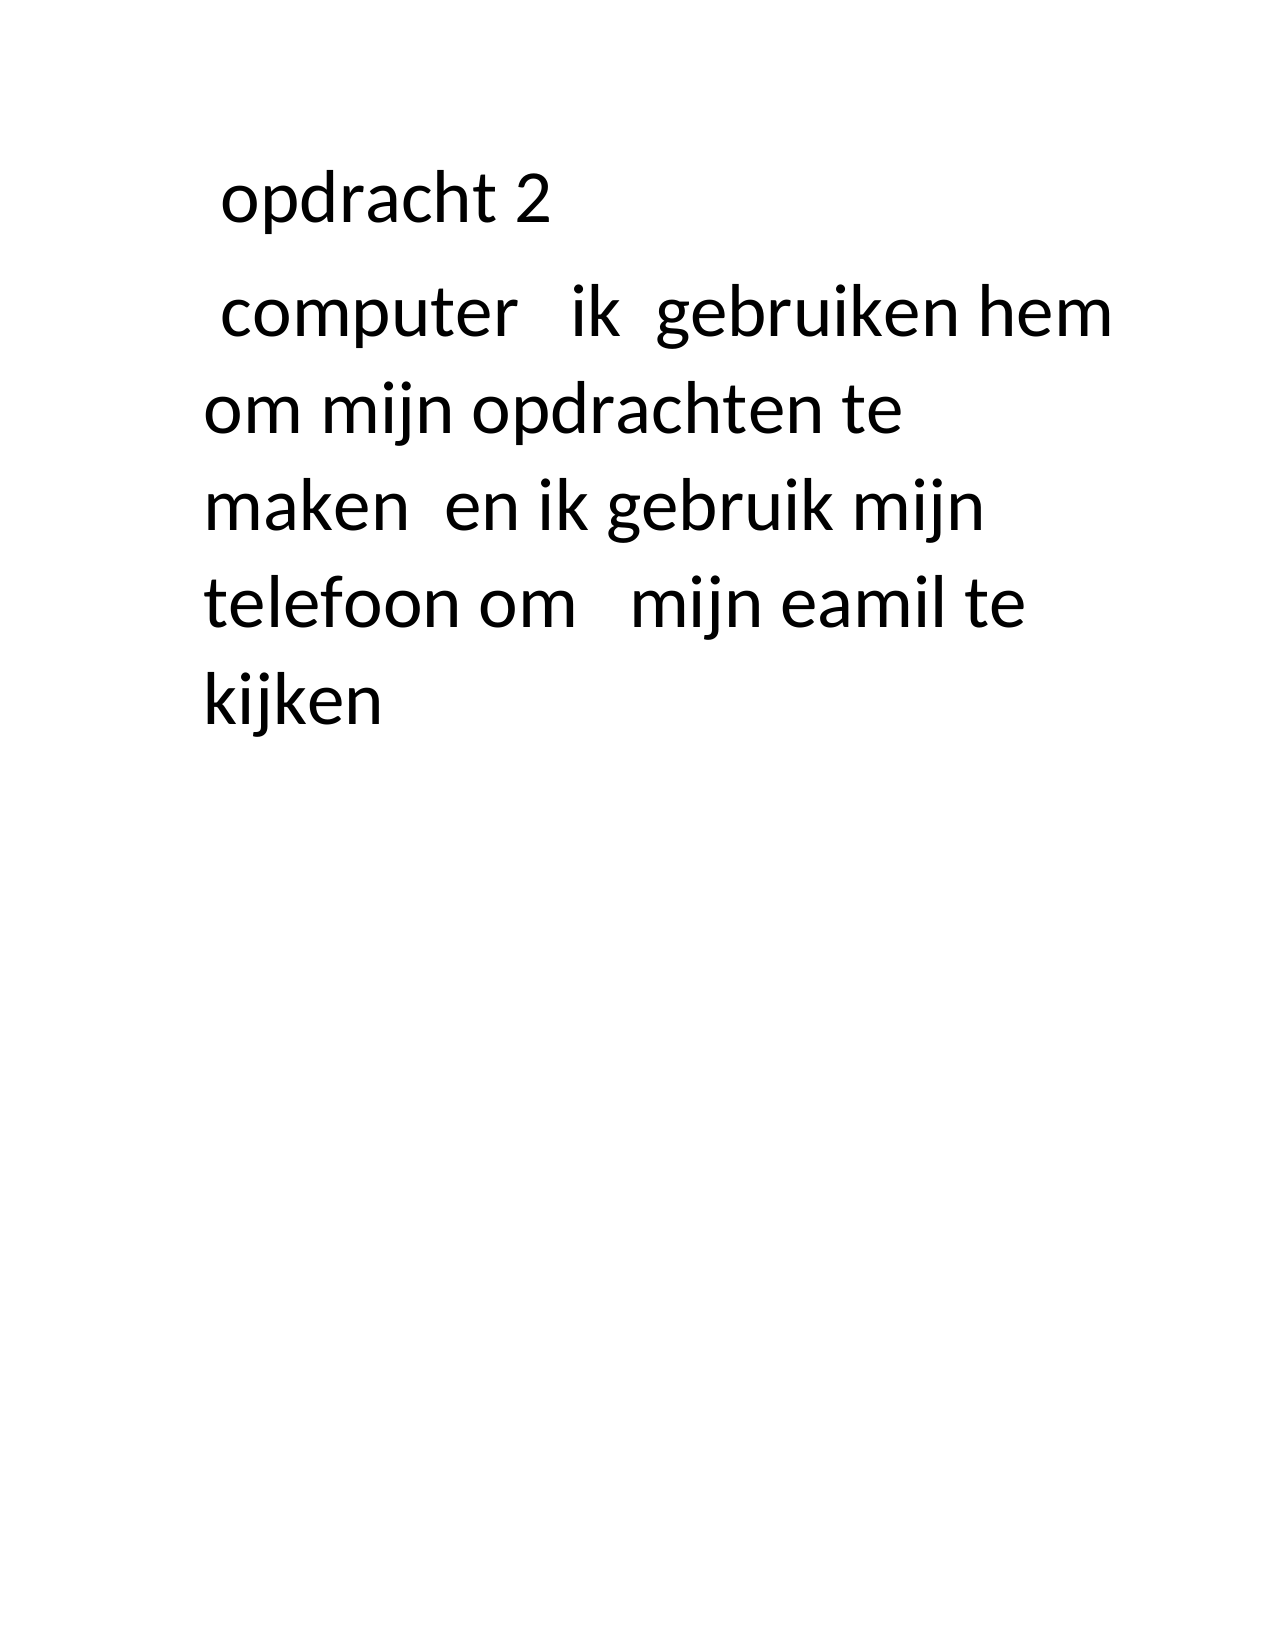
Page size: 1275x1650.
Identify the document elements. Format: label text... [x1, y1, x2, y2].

text opdracht 2 [204, 150, 1125, 242]
text computer ik gebruiken hem om mijn opdrachten te maken en ik gebruik mijn telefoon om mijn eamil te kijken [204, 264, 1125, 743]
